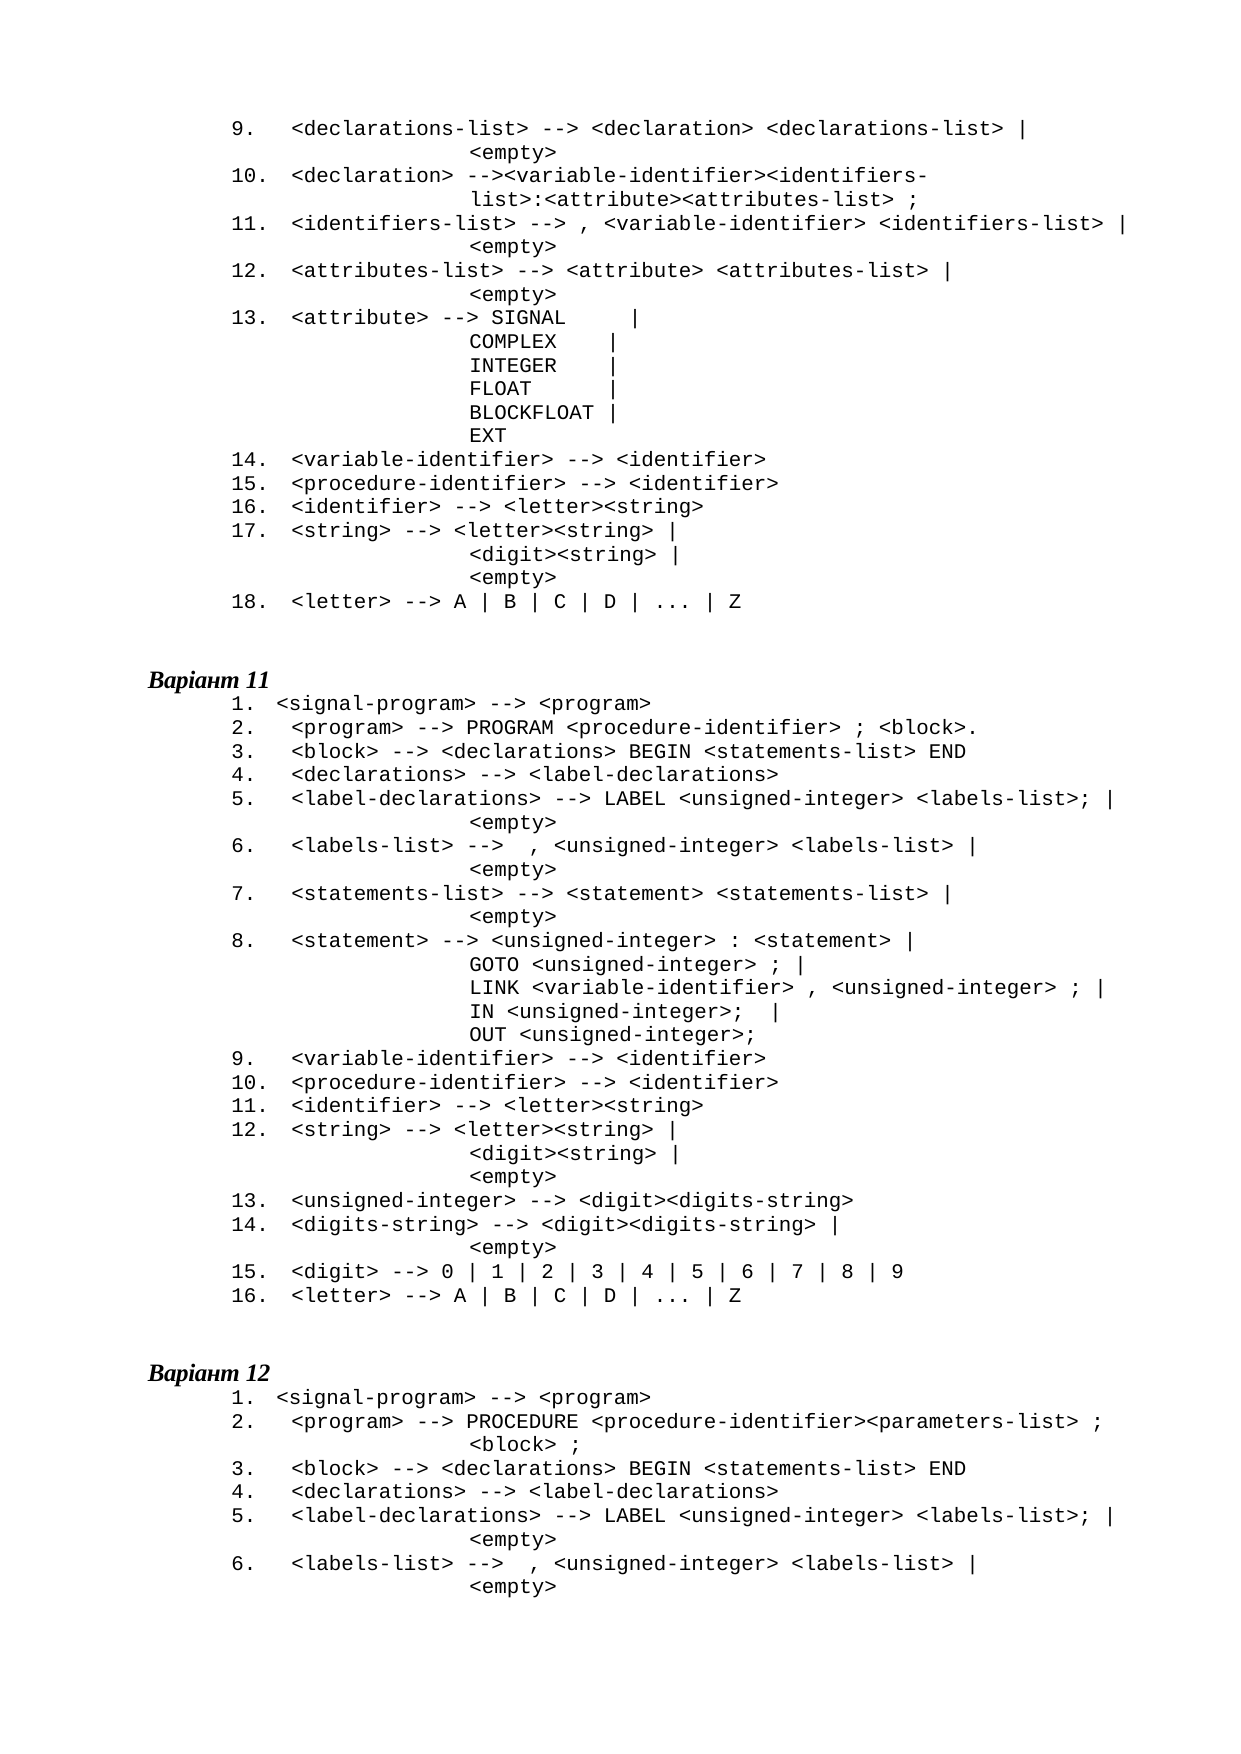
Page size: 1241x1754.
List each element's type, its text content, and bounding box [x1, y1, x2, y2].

list <identifier> --> <letter><string> [231, 1095, 1162, 1119]
list <label-declarations> --> LABEL <unsigned-integer> <labels-list>; | <empty> [231, 788, 1162, 835]
list <signal-program> --> <program> [231, 693, 1162, 717]
list <declaration> --><variable-identifier><identifiers-list>:<attribute><attributes-list> ; [231, 165, 1162, 213]
list <digits-string> --> <digit><digits-string> | <empty> [231, 1214, 1162, 1261]
list <labels-list> --> , <unsigned-integer> <labels-list> | <empty> [231, 1552, 1162, 1600]
list <labels-list> --> , <unsigned-integer> <labels-list> | <empty> [231, 835, 1162, 883]
list <attributes-list> --> <attribute> <attributes-list> | <empty> [231, 260, 1162, 307]
list <identifiers-list> --> , <variable-identifier> <identifiers-list> | <empty> [231, 213, 1162, 260]
list <statement> --> <unsigned-integer> : <statement> | GOTO <unsigned-integer> ; | LINK <variable-identifier> , <unsigned-integer> ; | IN <unsigned-integer>; | OUT <unsigned-integer>; [231, 930, 1162, 1048]
list <variable-identifier> --> <identifier> [231, 449, 1162, 473]
list <unsigned-integer> --> <digit><digits-string> [231, 1190, 1162, 1214]
text Варіант 11 [148, 665, 1162, 693]
list <string> --> <letter><string> | <digit><string> | <empty> [231, 520, 1162, 591]
list <declarations> --> <label-declarations> [231, 1482, 1162, 1505]
text Варіант 12 [148, 1358, 1162, 1387]
list <declarations> --> <label-declarations> [231, 764, 1162, 788]
list <statements-list> --> <statement> <statements-list> | <empty> [231, 883, 1162, 930]
list <attribute> --> SIGNAL | COMPLEX | INTEGER | FLOAT | BLOCKFLOAT | EXT [231, 307, 1162, 449]
list <string> --> <letter><string> | <digit><string> | <empty> [231, 1119, 1162, 1190]
list <procedure-identifier> --> <identifier> [231, 1072, 1162, 1095]
list <declarations-list> --> <declaration> <declarations-list> | <empty> [231, 118, 1162, 165]
list <procedure-identifier> --> <identifier> [231, 473, 1162, 496]
list <variable-identifier> --> <identifier> [231, 1048, 1162, 1072]
list <label-declarations> --> LABEL <unsigned-integer> <labels-list>; | <empty> [231, 1505, 1162, 1552]
list <letter> --> A | B | C | D | ... | Z [231, 591, 1162, 615]
list <identifier> --> <letter><string> [231, 496, 1162, 520]
list <digit> --> 0 | 1 | 2 | 3 | 4 | 5 | 6 | 7 | 8 | 9 [231, 1261, 1162, 1284]
list <signal-program> --> <program> [231, 1387, 1162, 1411]
list <letter> --> A | B | C | D | ... | Z [231, 1284, 1162, 1308]
list <program> --> PROGRAM <procedure-identifier> ; <block>. [231, 717, 1162, 741]
list <program> --> PROCEDURE <procedure-identifier><parameters-list> ; <block> ; [231, 1411, 1162, 1458]
list <block> --> <declarations> BEGIN <statements-list> END [231, 1458, 1162, 1482]
list <block> --> <declarations> BEGIN <statements-list> END [231, 741, 1162, 764]
